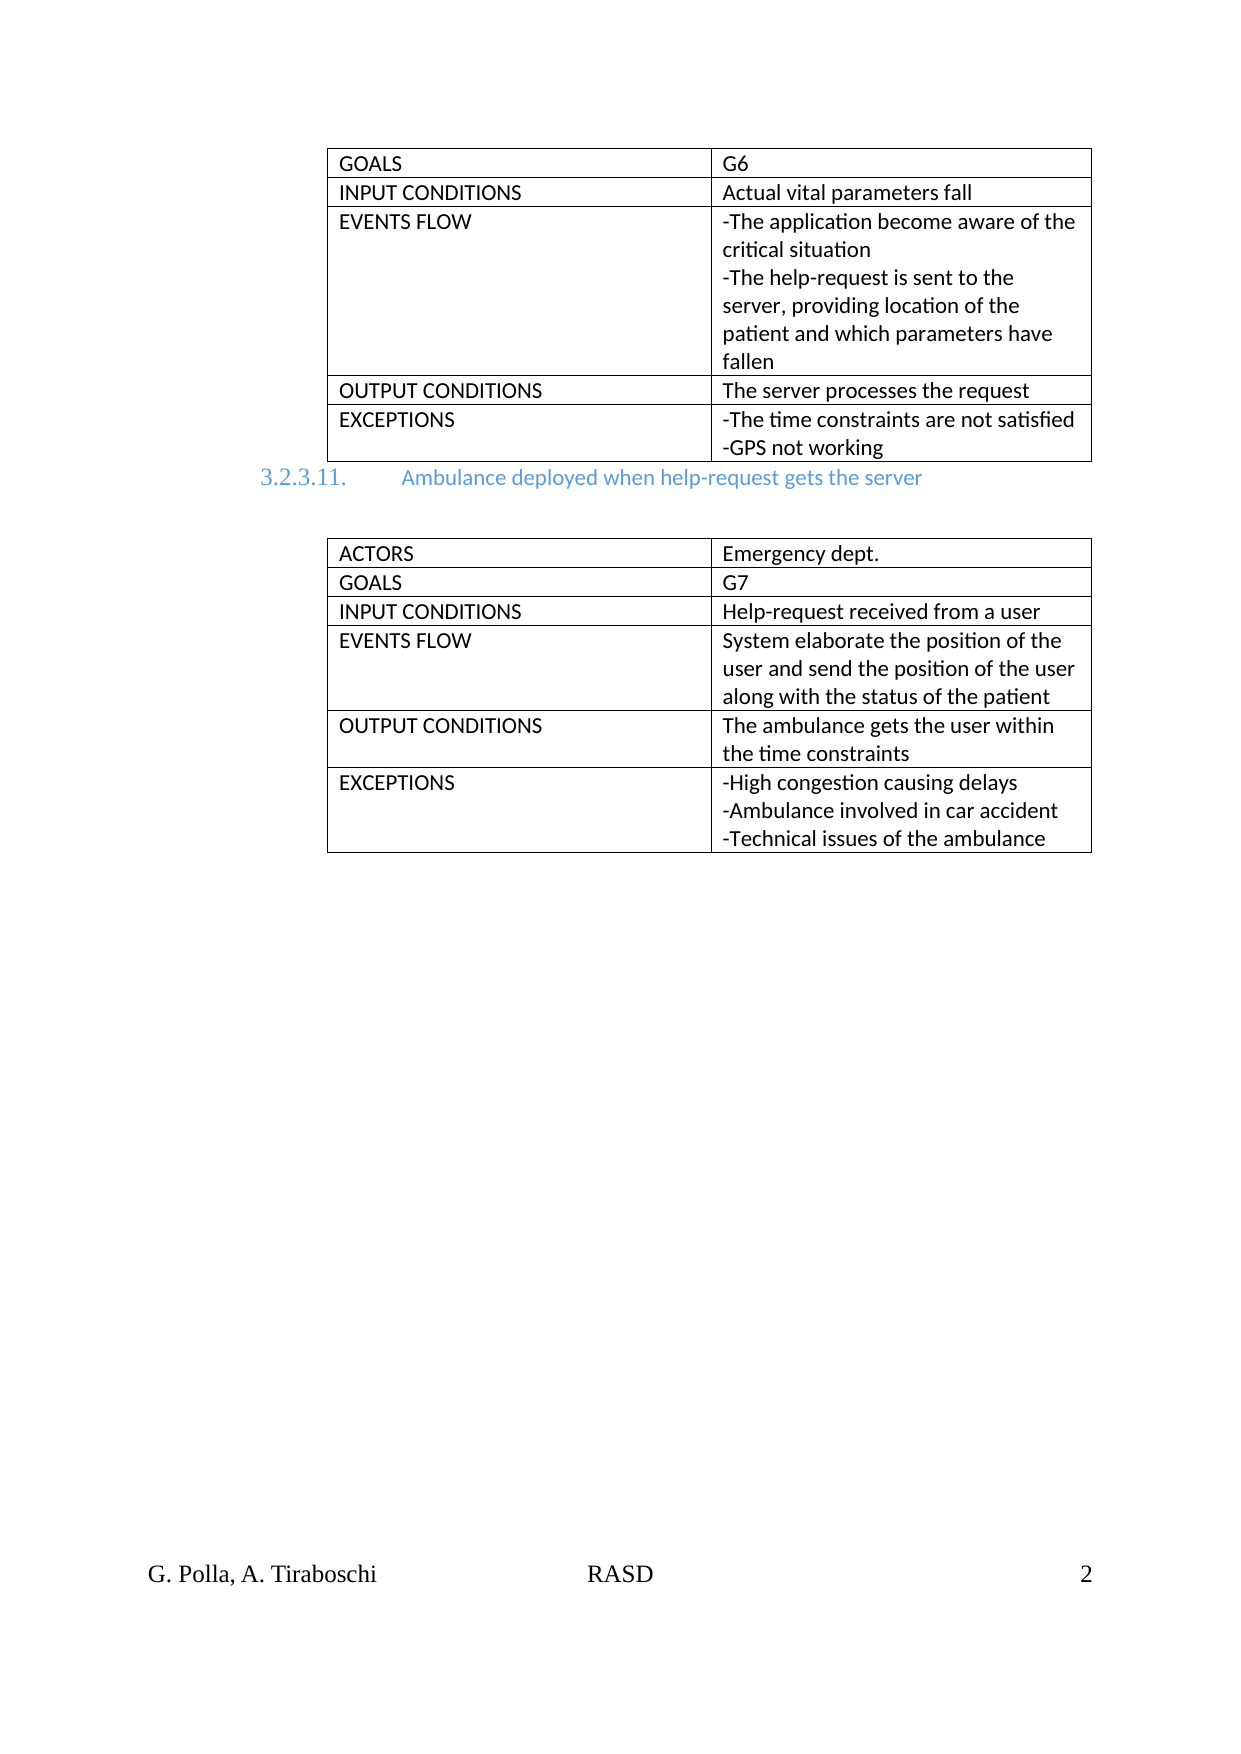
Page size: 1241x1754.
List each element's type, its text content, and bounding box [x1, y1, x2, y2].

table_cell -The application become aware of the critical situation -The help-request is sent to the server, providing location of the patient and which parameters have fallen [712, 207, 1091, 375]
table_header Emergency dept. [712, 539, 1091, 567]
table_cell -The time constraints are not satisfied -GPS not working [712, 405, 1091, 461]
table_cell EXCEPTIONS [328, 405, 711, 461]
table_cell INPUT CONDITIONS [328, 597, 711, 625]
table_cell OUTPUT CONDITIONS [328, 376, 711, 404]
table_cell G7 [712, 568, 1091, 596]
table_cell The ambulance gets the user within the time constraints [712, 711, 1091, 767]
table_cell -High congestion causing delays -Ambulance involved in car accident -Technical issues of the ambulance [712, 768, 1091, 852]
table_cell GOALS [328, 149, 711, 177]
table_cell GOALS [328, 568, 711, 596]
table_cell Help-request received from a user [712, 597, 1091, 625]
table_cell System elaborate the position of the user and send the position of the user along with the status of the patient [712, 626, 1091, 710]
table_cell Actual vital parameters fall [712, 178, 1091, 206]
list Ambulance deployed when help-request gets the server [260, 462, 1093, 520]
table_cell OUTPUT CONDITIONS [328, 711, 711, 767]
table_header ACTORS [328, 539, 711, 567]
table_cell EVENTS FLOW [328, 207, 711, 375]
table_cell EVENTS FLOW [328, 626, 711, 710]
table_cell The server processes the request [712, 376, 1091, 404]
table_cell G6 [712, 149, 1091, 177]
table_cell INPUT CONDITIONS [328, 178, 711, 206]
table_cell EXCEPTIONS [328, 768, 711, 852]
